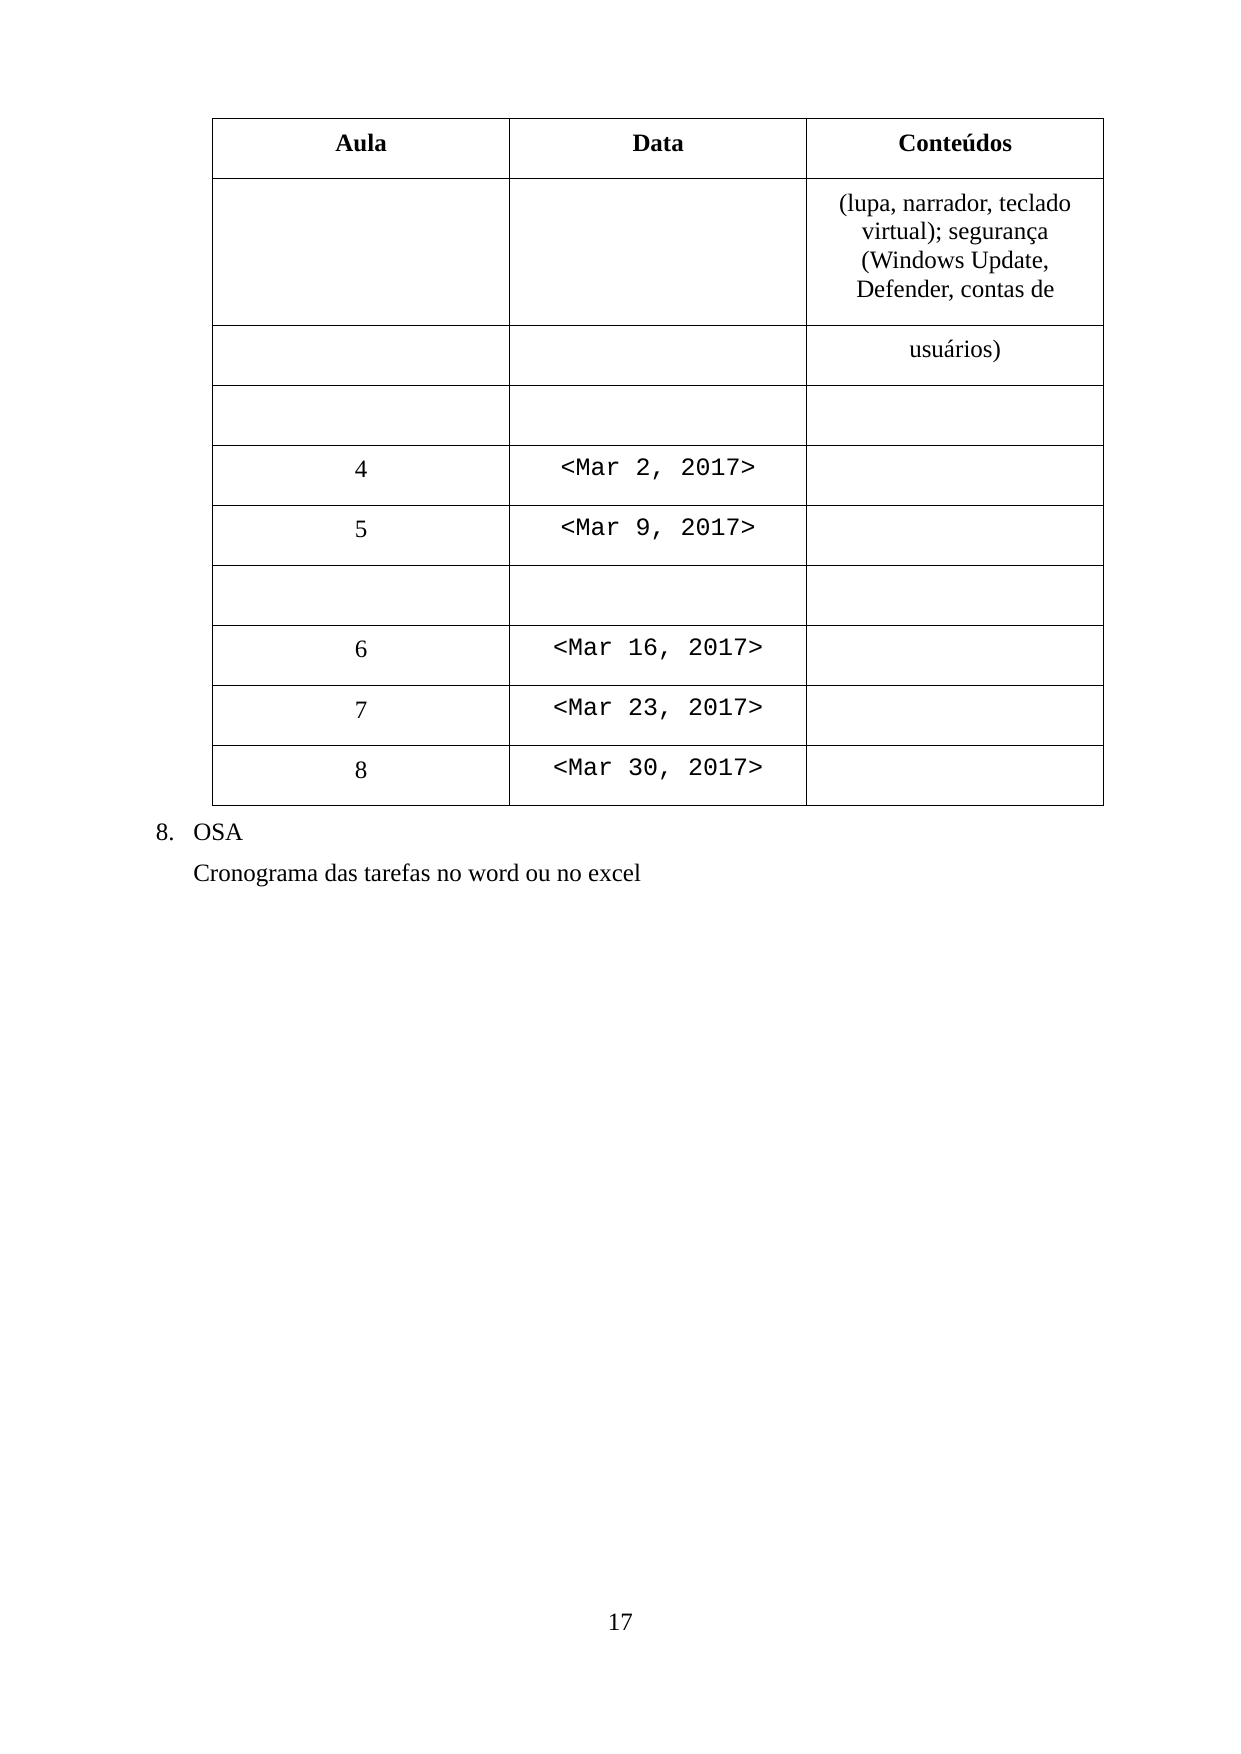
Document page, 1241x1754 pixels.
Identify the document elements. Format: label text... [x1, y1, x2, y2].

table_cell [510, 566, 806, 625]
table_cell 6 [213, 626, 509, 685]
table_cell [213, 566, 509, 625]
table_cell [510, 326, 806, 385]
table_cell <Mar 9, 2017> [510, 506, 806, 565]
table_cell [807, 746, 1103, 805]
table_cell 4 [213, 446, 509, 505]
list Cronograma das tarefas no word ou no excel [156, 858, 1122, 887]
table_cell [213, 179, 509, 324]
table_cell [510, 386, 806, 445]
table_cell [510, 179, 806, 324]
list OSA [156, 817, 1122, 846]
table_cell <Mar 23, 2017> [510, 686, 806, 745]
table_cell 8 [213, 746, 509, 805]
table_header Data [510, 119, 806, 178]
table_cell <Mar 16, 2017> [510, 626, 806, 685]
table_cell [807, 626, 1103, 685]
table_cell 5 [213, 506, 509, 565]
table_cell [807, 506, 1103, 565]
table_cell [807, 386, 1103, 445]
table_cell 7 [213, 686, 509, 745]
table_cell <Mar 2, 2017> [510, 446, 806, 505]
table_cell usuários) [807, 326, 1103, 385]
table_header Aula [213, 119, 509, 178]
table_cell <Mar 30, 2017> [510, 746, 806, 805]
table_cell [213, 326, 509, 385]
table_cell [807, 566, 1103, 625]
table_cell [807, 446, 1103, 505]
table_cell [213, 386, 509, 445]
table_header Conteúdos [807, 119, 1103, 178]
table_cell [807, 686, 1103, 745]
table_cell (lupa, narrador, teclado virtual); segurança (Windows Update, Defender, contas de [807, 179, 1103, 324]
